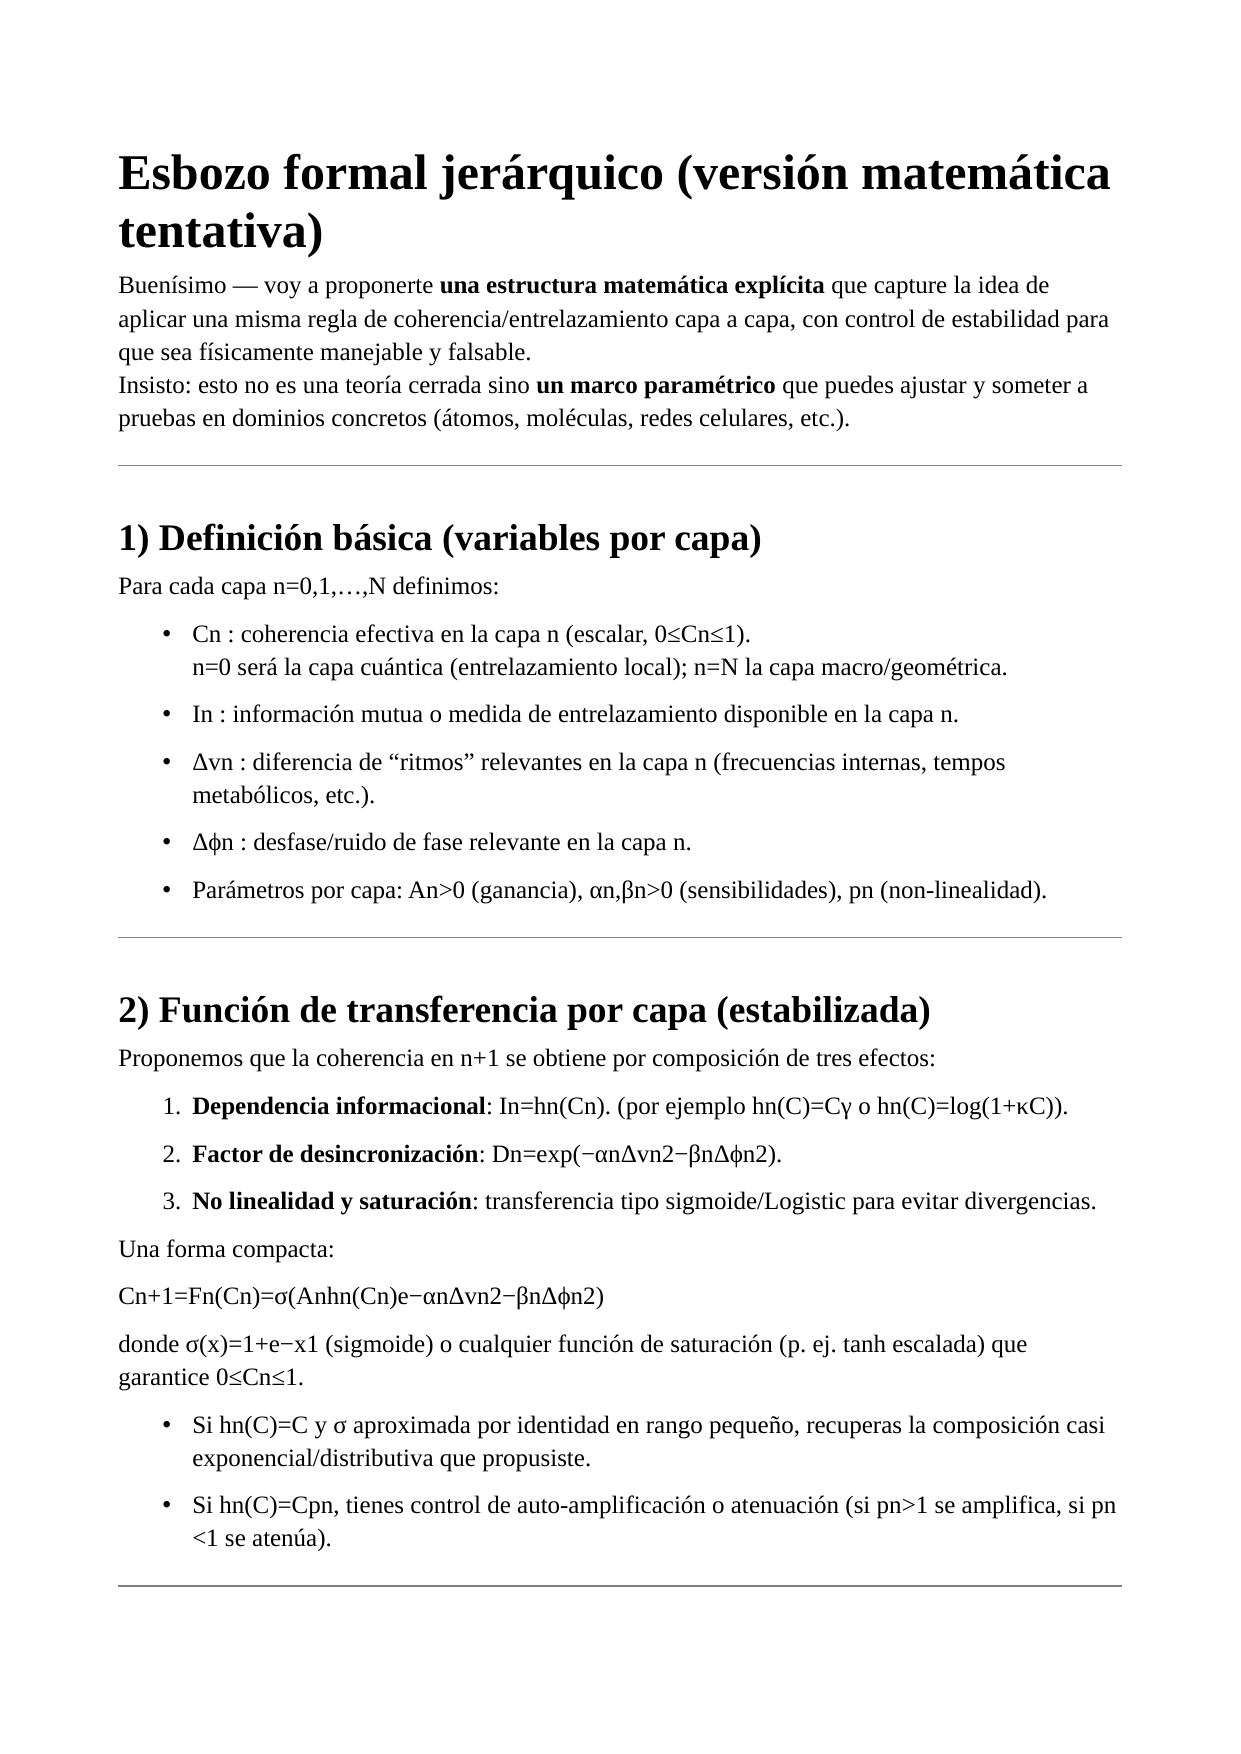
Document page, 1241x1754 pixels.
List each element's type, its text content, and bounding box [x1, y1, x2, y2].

list Dependencia informacional: In​=hn​(Cn​). (por ejemplo hn​(C)=Cγ o hn​(C)=log(1+κC)). [162, 1091, 1122, 1120]
list Δvn​ : diferencia de “ritmos” relevantes en la capa n (frecuencias internas, tempos metabólicos, etc.). [162, 747, 1122, 809]
text Cn+1​=Fn​(Cn​)=σ(An​hn​(Cn​)e−αn​Δvn2​−βn​Δϕn2​)​ [118, 1281, 1122, 1310]
text Proponemos que la coherencia en n+1 se obtiene por composición de tres efectos: [118, 1043, 1122, 1072]
list Cn​ : coherencia efectiva en la capa n (escalar, 0≤Cn​≤1). n=0 será la capa cuántica (entrelazamiento local); n=N la capa macro/geométrica. [162, 619, 1122, 680]
list Parámetros por capa: An​>0 (ganancia), αn​,βn​>0 (sensibilidades), pn​ (non-linealidad). [162, 875, 1122, 904]
list Δϕn​ : desfase/ruido de fase relevante en la capa n. [162, 827, 1122, 856]
list Si hn​(C)=Cpn​, tienes control de auto-amplificación o atenuación (si pn​>1 se amplifica, si pn​<1 se atenúa). [162, 1490, 1122, 1552]
text Buenísimo — voy a proponerte una estructura matemática explícita que capture la idea de aplicar una misma regla de coherencia/entrelazamiento capa a capa, con control de estabilidad para que sea físicamente manejable y falsable. Insisto: esto no es una teoría cerrada sino un marco paramétrico que puedes ajustar y someter a pruebas en dominios concretos (átomos, moléculas, redes celulares, etc.). [118, 271, 1122, 431]
list No linealidad y saturación: transferencia tipo sigmoide/Logistic para evitar divergencias. [162, 1186, 1122, 1215]
text Una forma compacta: [118, 1234, 1122, 1263]
list Si hn​(C)=C y σ aproximada por identidad en rango pequeño, recuperas la composición casi exponencial/distributiva que propusiste. [162, 1410, 1122, 1471]
subtitle 1) Definición básica (variables por capa) [118, 515, 1122, 558]
text Para cada capa n=0,1,…,N definimos: [118, 571, 1122, 600]
text donde σ(x)=1+e−x1​ (sigmoide) o cualquier función de saturación (p. ej. tanh escalada) que garantice 0≤Cn​≤1. [118, 1329, 1122, 1391]
subtitle 2) Función de transferencia por capa (estabilizada) [118, 988, 1122, 1031]
subtitle Esbozo formal jerárquico (versión matemática tentativa) [118, 143, 1122, 258]
list In​ : información mutua o medida de entrelazamiento disponible en la capa n. [162, 699, 1122, 728]
list Factor de desincronización: Dn​=exp(−αn​Δvn2​−βn​Δϕn2​). [162, 1139, 1122, 1167]
